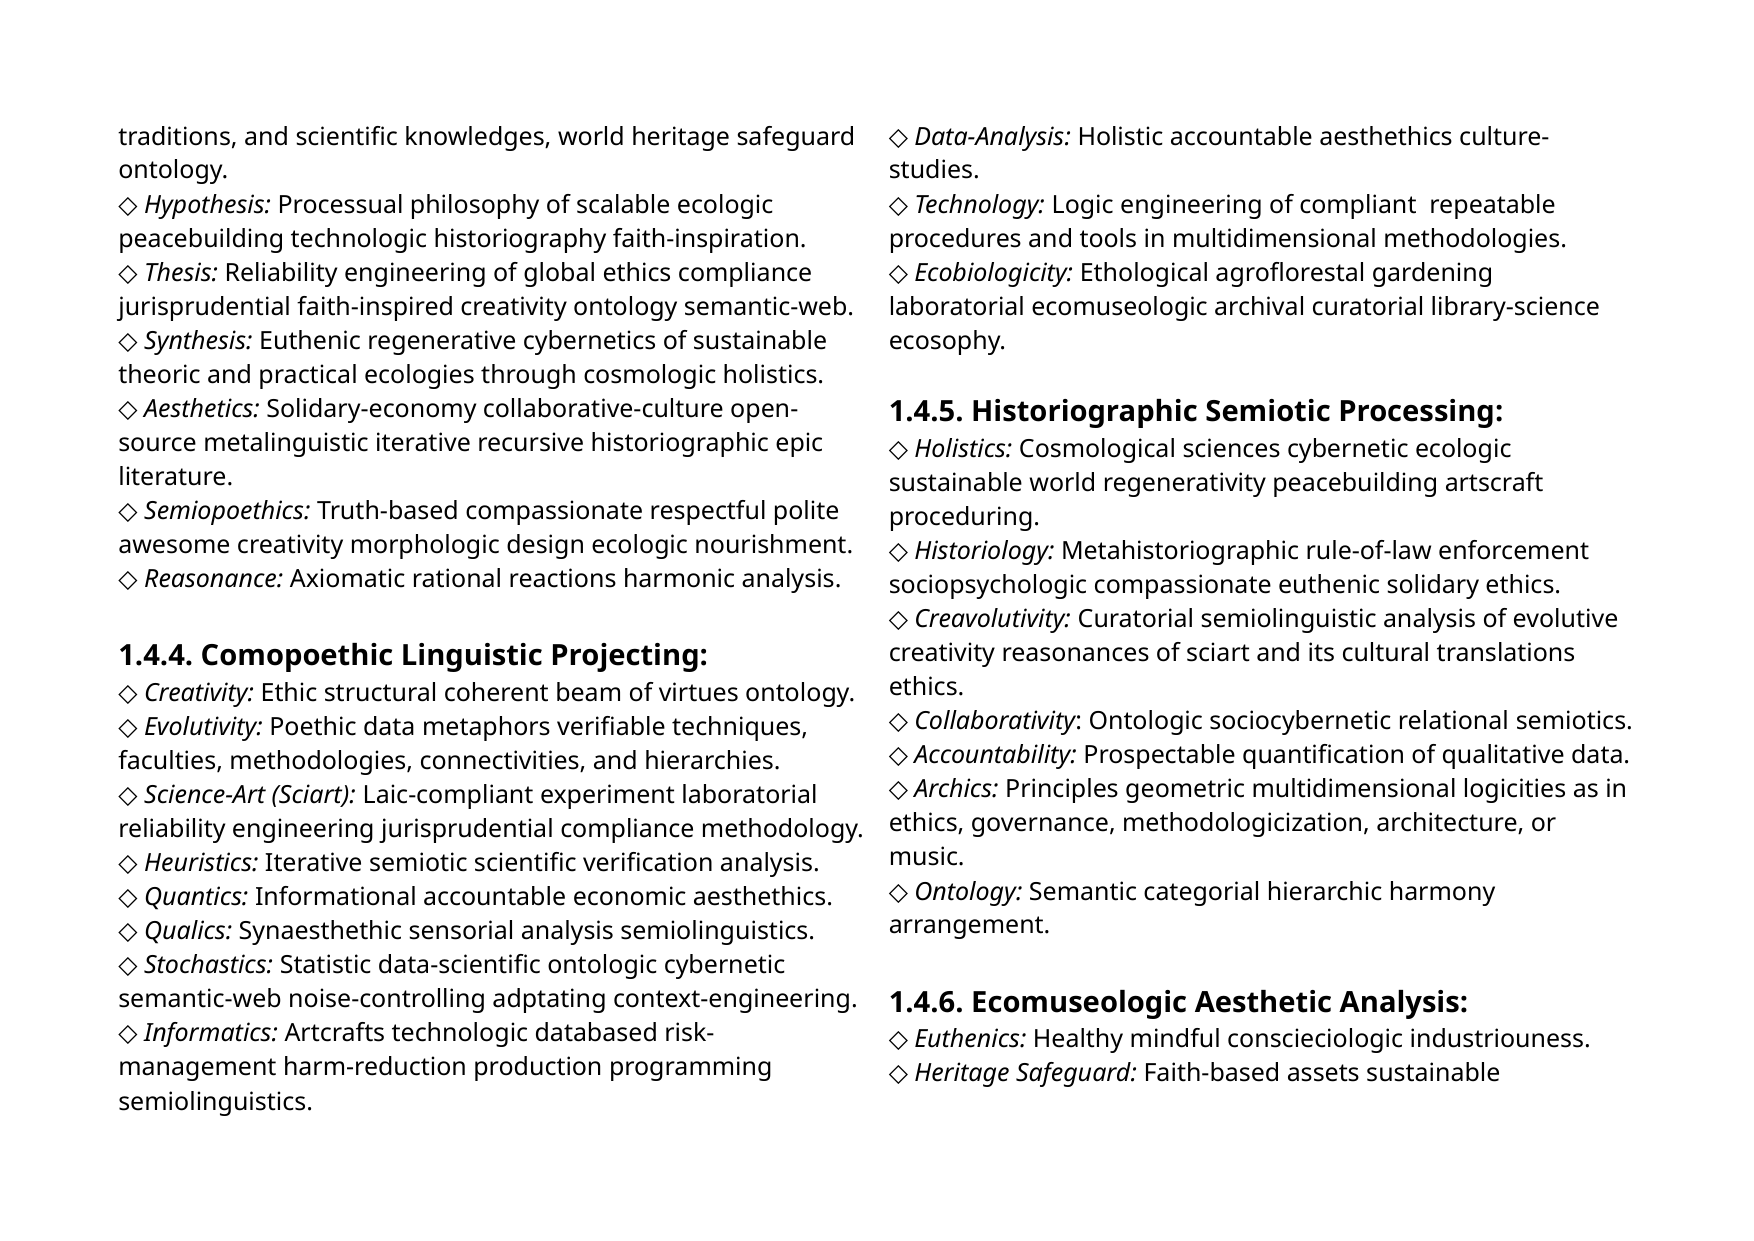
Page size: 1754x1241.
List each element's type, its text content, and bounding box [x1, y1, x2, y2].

text ◇ Heritage Safeguard: Faith-based assets sustainable [888, 1055, 1636, 1089]
text ◇ Archics: Principles geometric multidimensional logicities as in ethics, governance, methodologicization, architecture, or music. [888, 771, 1636, 873]
text ◇ Collaborativity: Ontologic sociocybernetic relational semiotics. [888, 703, 1636, 737]
text ◇ Thesis: Reliability engineering of global ethics compliance jurisprudential faith-inspired creativity ontology semantic-web. [118, 254, 870, 322]
text ◇ Reasonance: Axiomatic rational reactions harmonic analysis. [118, 561, 870, 595]
text ◇ Stochastics: Statistic data-scientific ontologic cybernetic semantic-web noise-controlling adptating context-engineering. [118, 947, 870, 1015]
text ◇ Quantics: Informational accountable economic aesthethics. [118, 879, 870, 913]
text traditions, and scientific knowledges, world heritage safeguard ontology. [118, 118, 870, 186]
text ◇ Ontology: Semantic categorial hierarchic harmony arrangement. [888, 873, 1636, 941]
text 1.4.5. Historiographic Semiotic Processing: [888, 391, 1636, 430]
text ◇ Ecobiologicity: Ethological agroflorestal gardening laboratorial ecomuseologic archival curatorial library-science ecosophy. [888, 254, 1636, 357]
text ◇ Accountability: Prospectable quantification of qualitative data. [888, 737, 1636, 771]
text 1.4.6. Ecomuseologic Aesthetic Analysis: [888, 981, 1636, 1021]
text ◇ Informatics: Artcrafts technologic databased risk-management harm-reduction production programming semiolinguistics. [118, 1015, 870, 1117]
text ◇ Aesthetics: Solidary-economy collaborative-culture open-source metalinguistic iterative recursive historiographic epic literature. [118, 391, 870, 493]
text 1.4.4. Comopoethic Linguistic Projecting: [118, 635, 870, 674]
text ◇ Creativity: Ethic structural coherent beam of virtues ontology. [118, 674, 870, 708]
text ◇ Holistics: Cosmological sciences cybernetic ecologic sustainable world regenerativity peacebuilding artscraft proceduring. [888, 430, 1636, 532]
text ◇ Creavolutivity: Curatorial semiolinguistic analysis of evolutive creativity reasonances of sciart and its cultural translations ethics. [888, 601, 1636, 703]
text ◇ Data-Analysis: Holistic accountable aesthethics culture-studies. [888, 118, 1636, 186]
text ◇ Synthesis: Euthenic regenerative cybernetics of sustainable theoric and practical ecologies through cosmologic holistics. [118, 322, 870, 391]
text ◇ Technology: Logic engineering of compliant repeatable procedures and tools in multidimensional methodologies. [888, 186, 1636, 254]
text ◇ Hypothesis: Processual philosophy of scalable ecologic peacebuilding technologic historiography faith-inspiration. [118, 186, 870, 254]
text ◇ Semiopoethics: Truth-based compassionate respectful polite awesome creativity morphologic design ecologic nourishment. [118, 493, 870, 561]
text ◇ Science-Art (Sciart): Laic-compliant experiment laboratorial reliability engineering jurisprudential compliance methodology. [118, 777, 870, 845]
text ◇ Evolutivity: Poethic data metaphors verifiable techniques, faculties, methodologies, connectivities, and hierarchies. [118, 708, 870, 777]
text ◇ Euthenics: Healthy mindful conscieciologic industriouness. [888, 1021, 1636, 1055]
text ◇ Historiology: Metahistoriographic rule-of-law enforcement sociopsychologic compassionate euthenic solidary ethics. [888, 532, 1636, 601]
text ◇ Qualics: Synaesthethic sensorial analysis semiolinguistics. [118, 913, 870, 947]
text ◇ Heuristics: Iterative semiotic scientific verification analysis. [118, 845, 870, 879]
